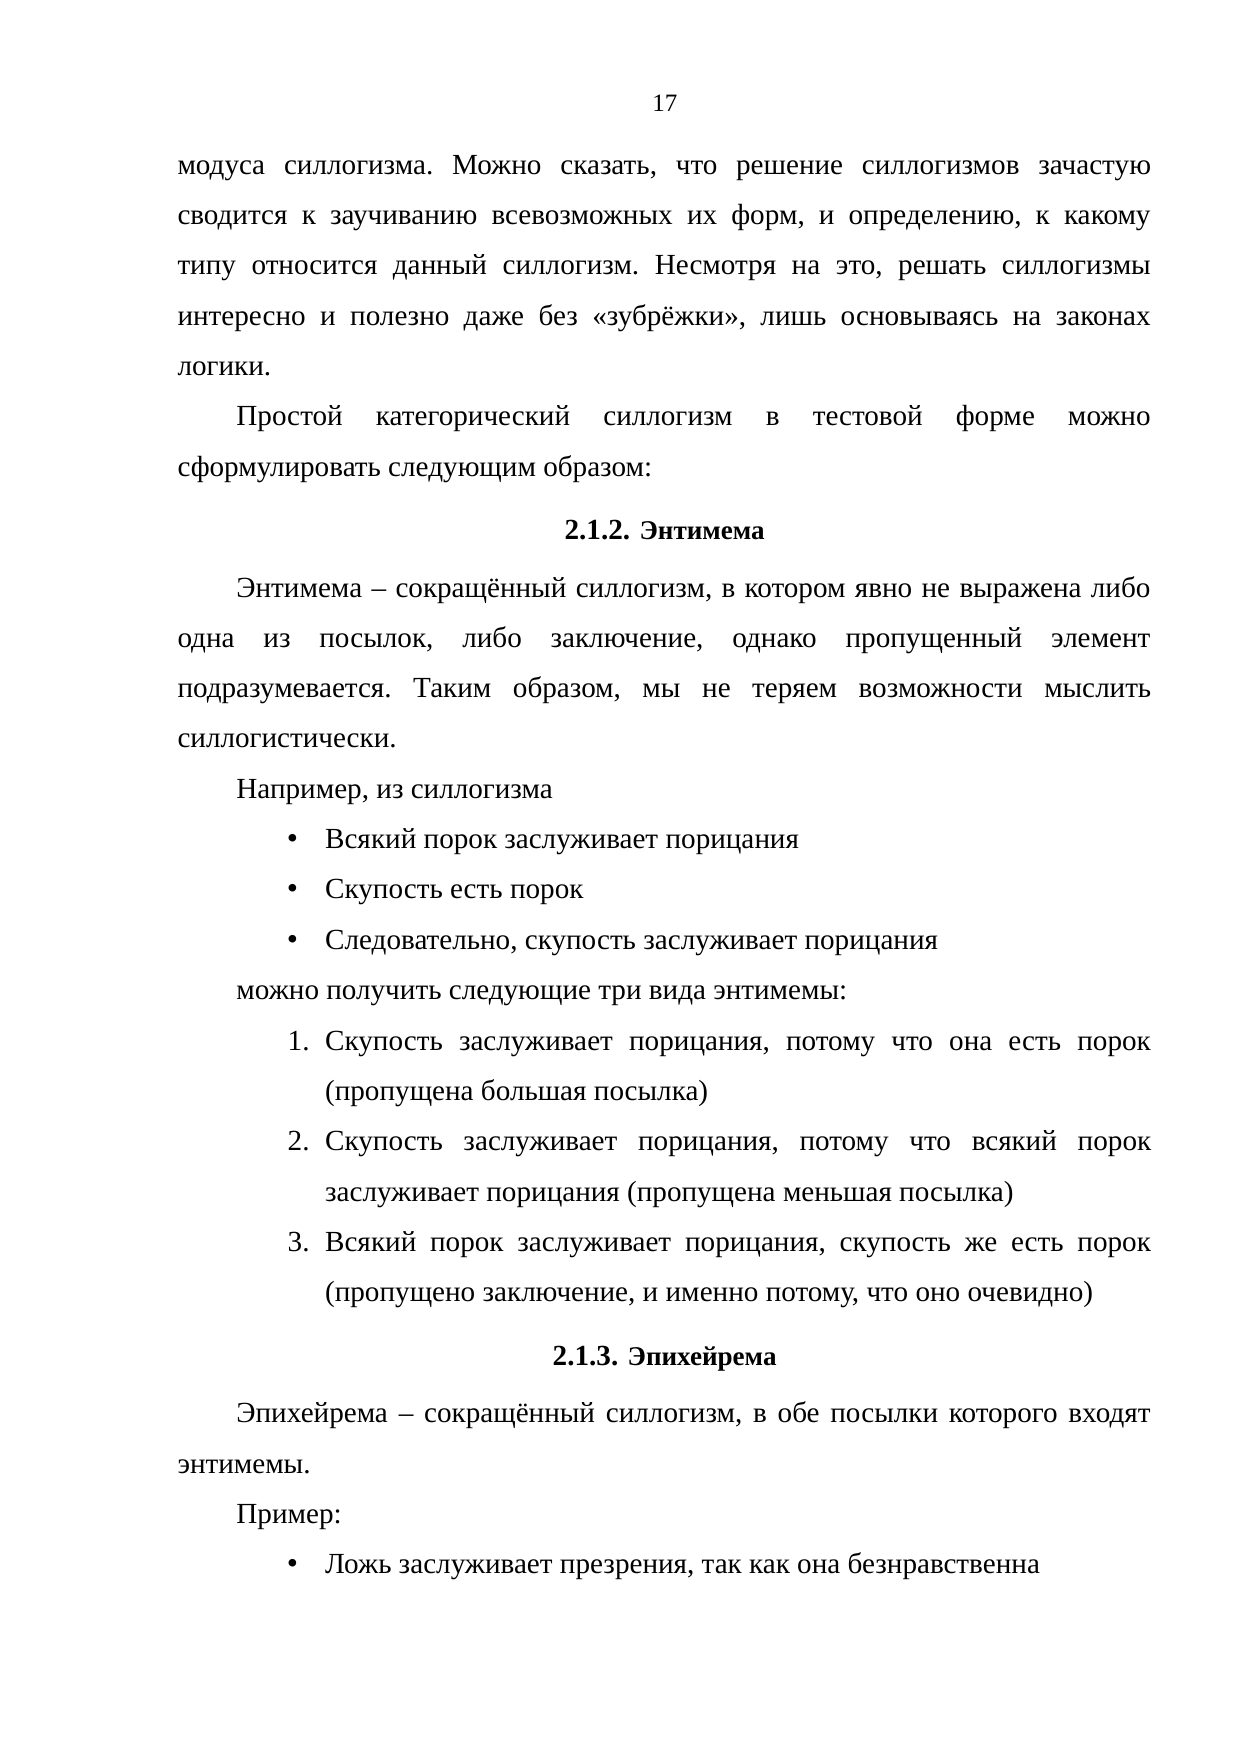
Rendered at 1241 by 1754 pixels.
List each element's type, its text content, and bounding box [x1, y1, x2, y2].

text модуса силлогизма. Можно сказать, что решение силлогизмов зачастую сводится к заучиванию всевозможных их форм, и определению, к какому типу относится данный силлогизм. Несмотря на это, решать силлогизмы интересно и полезно даже без «зубрёжки», лишь основываясь на законах логики. [177, 147, 1152, 382]
list Всякий порок заслуживает порицания, скупость же есть порок (пропущено заключение, и именно потому, что оно очевидно) [287, 1224, 1152, 1308]
text Энтимема – сокращённый силлогизм, в котором явно не выражена либо одна из посылок, либо заключение, однако пропущенный элемент подразумевается. Таким образом, мы не теряем возможности мыслить силлогистически. [177, 570, 1152, 754]
text Эпихейрема – сокращённый силлогизм, в обе посылки которого входят энтимемы. [177, 1395, 1152, 1479]
subtitle Эпихейрема [177, 1338, 1152, 1371]
list Всякий порок заслуживает порицания [287, 821, 1152, 855]
text Пример: [177, 1496, 1152, 1529]
text Простой категорический силлогизм в тестовой форме можно сформулировать следующим образом: [177, 398, 1152, 482]
text Например, из силлогизма [177, 771, 1152, 804]
list Ложь заслуживает презрения, так как она безнравственна [287, 1546, 1152, 1580]
subtitle Энтимема [177, 512, 1152, 546]
text можно получить следующие три вида энтимемы: [177, 972, 1152, 1006]
list Скупость заслуживает порицания, потому что она есть порок (пропущена большая посылка) [287, 1023, 1152, 1107]
list Скупость есть порок [287, 872, 1152, 905]
list Скупость заслуживает порицания, потому что всякий порок заслуживает порицания (пропущена меньшая посылка) [287, 1123, 1152, 1207]
list Следовательно, скупость заслуживает порицания [287, 922, 1152, 956]
